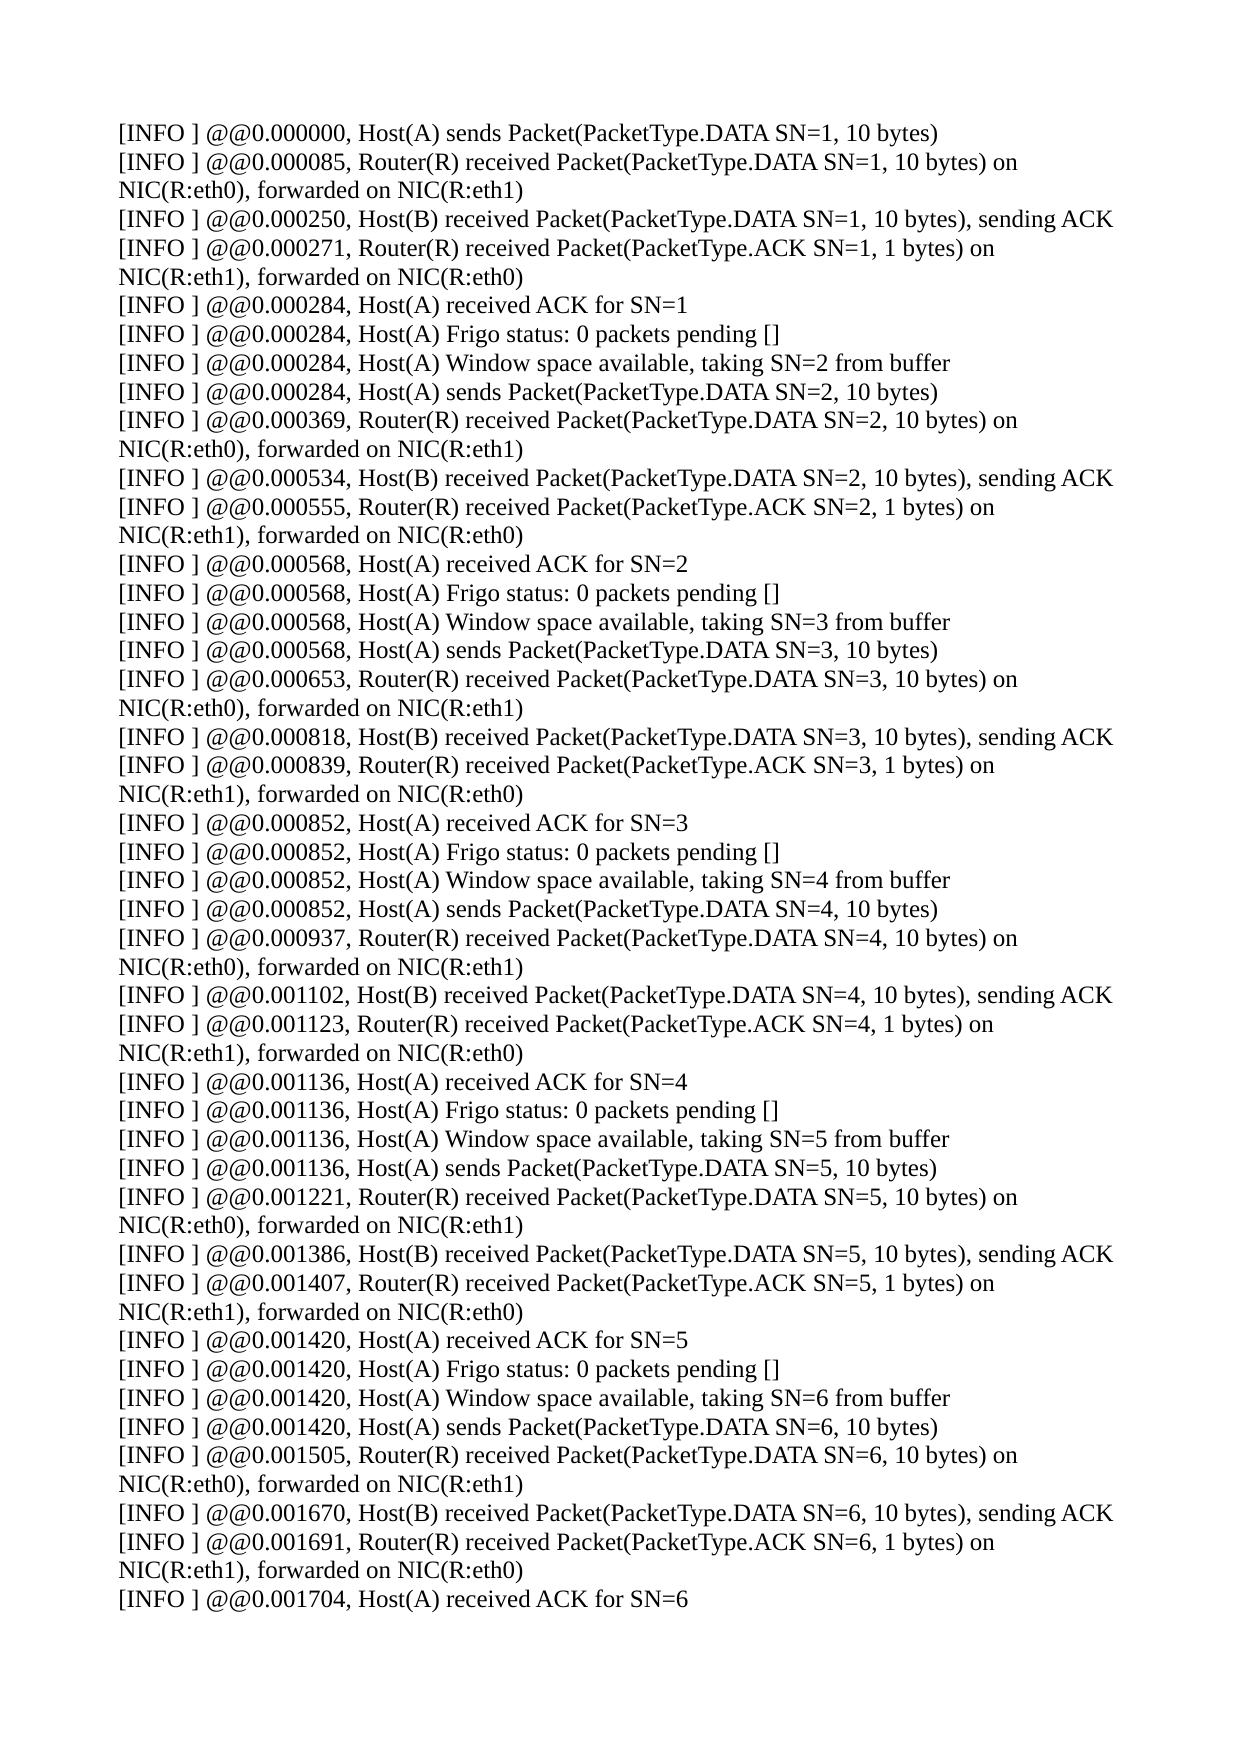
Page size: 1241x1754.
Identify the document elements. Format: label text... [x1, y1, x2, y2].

text [INFO ] @@0.000284, Host(A) Frigo status: 0 packets pending [] [118, 319, 1122, 348]
text [INFO ] @@0.000284, Host(A) Window space available, taking SN=2 from buffer [118, 348, 1122, 377]
text [INFO ] @@0.001420, Host(A) sends Packet(PacketType.DATA SN=6, 10 bytes) [118, 1412, 1122, 1441]
text [INFO ] @@0.001420, Host(A) Frigo status: 0 packets pending [] [118, 1354, 1122, 1383]
text [INFO ] @@0.001691, Router(R) received Packet(PacketType.ACK SN=6, 1 bytes) on NIC(R:eth1), forwarded on NIC(R:eth0) [118, 1527, 1122, 1584]
text [INFO ] @@0.000839, Router(R) received Packet(PacketType.ACK SN=3, 1 bytes) on NIC(R:eth1), forwarded on NIC(R:eth0) [118, 751, 1122, 808]
text [INFO ] @@0.000534, Host(B) received Packet(PacketType.DATA SN=2, 10 bytes), sending ACK [118, 463, 1122, 492]
text [INFO ] @@0.001102, Host(B) received Packet(PacketType.DATA SN=4, 10 bytes), sending ACK [118, 981, 1122, 1009]
text [INFO ] @@0.001123, Router(R) received Packet(PacketType.ACK SN=4, 1 bytes) on NIC(R:eth1), forwarded on NIC(R:eth0) [118, 1009, 1122, 1067]
text [INFO ] @@0.001136, Host(A) sends Packet(PacketType.DATA SN=5, 10 bytes) [118, 1153, 1122, 1182]
text [INFO ] @@0.000818, Host(B) received Packet(PacketType.DATA SN=3, 10 bytes), sending ACK [118, 722, 1122, 751]
text [INFO ] @@0.001136, Host(A) Window space available, taking SN=5 from buffer [118, 1124, 1122, 1153]
text [INFO ] @@0.001136, Host(A) received ACK for SN=4 [118, 1067, 1122, 1096]
text [INFO ] @@0.000937, Router(R) received Packet(PacketType.DATA SN=4, 10 bytes) on NIC(R:eth0), forwarded on NIC(R:eth1) [118, 923, 1122, 981]
text [INFO ] @@0.001386, Host(B) received Packet(PacketType.DATA SN=5, 10 bytes), sending ACK [118, 1239, 1122, 1268]
text [INFO ] @@0.001420, Host(A) received ACK for SN=5 [118, 1326, 1122, 1354]
text [INFO ] @@0.000568, Host(A) received ACK for SN=2 [118, 549, 1122, 578]
text [INFO ] @@0.001505, Router(R) received Packet(PacketType.DATA SN=6, 10 bytes) on NIC(R:eth0), forwarded on NIC(R:eth1) [118, 1441, 1122, 1498]
text [INFO ] @@0.000852, Host(A) Window space available, taking SN=4 from buffer [118, 866, 1122, 894]
text [INFO ] @@0.001221, Router(R) received Packet(PacketType.DATA SN=5, 10 bytes) on NIC(R:eth0), forwarded on NIC(R:eth1) [118, 1182, 1122, 1239]
text [INFO ] @@0.000271, Router(R) received Packet(PacketType.ACK SN=1, 1 bytes) on NIC(R:eth1), forwarded on NIC(R:eth0) [118, 233, 1122, 291]
text [INFO ] @@0.000852, Host(A) Frigo status: 0 packets pending [] [118, 837, 1122, 866]
text [INFO ] @@0.000852, Host(A) received ACK for SN=3 [118, 808, 1122, 837]
text [INFO ] @@0.001420, Host(A) Window space available, taking SN=6 from buffer [118, 1383, 1122, 1412]
text [INFO ] @@0.000085, Router(R) received Packet(PacketType.DATA SN=1, 10 bytes) on NIC(R:eth0), forwarded on NIC(R:eth1) [118, 147, 1122, 204]
text [INFO ] @@0.000653, Router(R) received Packet(PacketType.DATA SN=3, 10 bytes) on NIC(R:eth0), forwarded on NIC(R:eth1) [118, 664, 1122, 722]
text [INFO ] @@0.001407, Router(R) received Packet(PacketType.ACK SN=5, 1 bytes) on NIC(R:eth1), forwarded on NIC(R:eth0) [118, 1268, 1122, 1326]
text [INFO ] @@0.000568, Host(A) Window space available, taking SN=3 from buffer [118, 607, 1122, 636]
text [INFO ] @@0.000284, Host(A) sends Packet(PacketType.DATA SN=2, 10 bytes) [118, 377, 1122, 406]
text [INFO ] @@0.000568, Host(A) Frigo status: 0 packets pending [] [118, 578, 1122, 607]
text [INFO ] @@0.000284, Host(A) received ACK for SN=1 [118, 291, 1122, 319]
text [INFO ] @@0.000250, Host(B) received Packet(PacketType.DATA SN=1, 10 bytes), sending ACK [118, 204, 1122, 233]
text [INFO ] @@0.000568, Host(A) sends Packet(PacketType.DATA SN=3, 10 bytes) [118, 636, 1122, 664]
text [INFO ] @@0.001704, Host(A) received ACK for SN=6 [118, 1584, 1122, 1613]
text [INFO ] @@0.001670, Host(B) received Packet(PacketType.DATA SN=6, 10 bytes), sending ACK [118, 1498, 1122, 1527]
text [INFO ] @@0.000555, Router(R) received Packet(PacketType.ACK SN=2, 1 bytes) on NIC(R:eth1), forwarded on NIC(R:eth0) [118, 492, 1122, 549]
text [INFO ] @@0.000000, Host(A) sends Packet(PacketType.DATA SN=1, 10 bytes) [118, 118, 1122, 147]
text [INFO ] @@0.000369, Router(R) received Packet(PacketType.DATA SN=2, 10 bytes) on NIC(R:eth0), forwarded on NIC(R:eth1) [118, 406, 1122, 463]
text [INFO ] @@0.001136, Host(A) Frigo status: 0 packets pending [] [118, 1096, 1122, 1124]
text [INFO ] @@0.000852, Host(A) sends Packet(PacketType.DATA SN=4, 10 bytes) [118, 894, 1122, 923]
